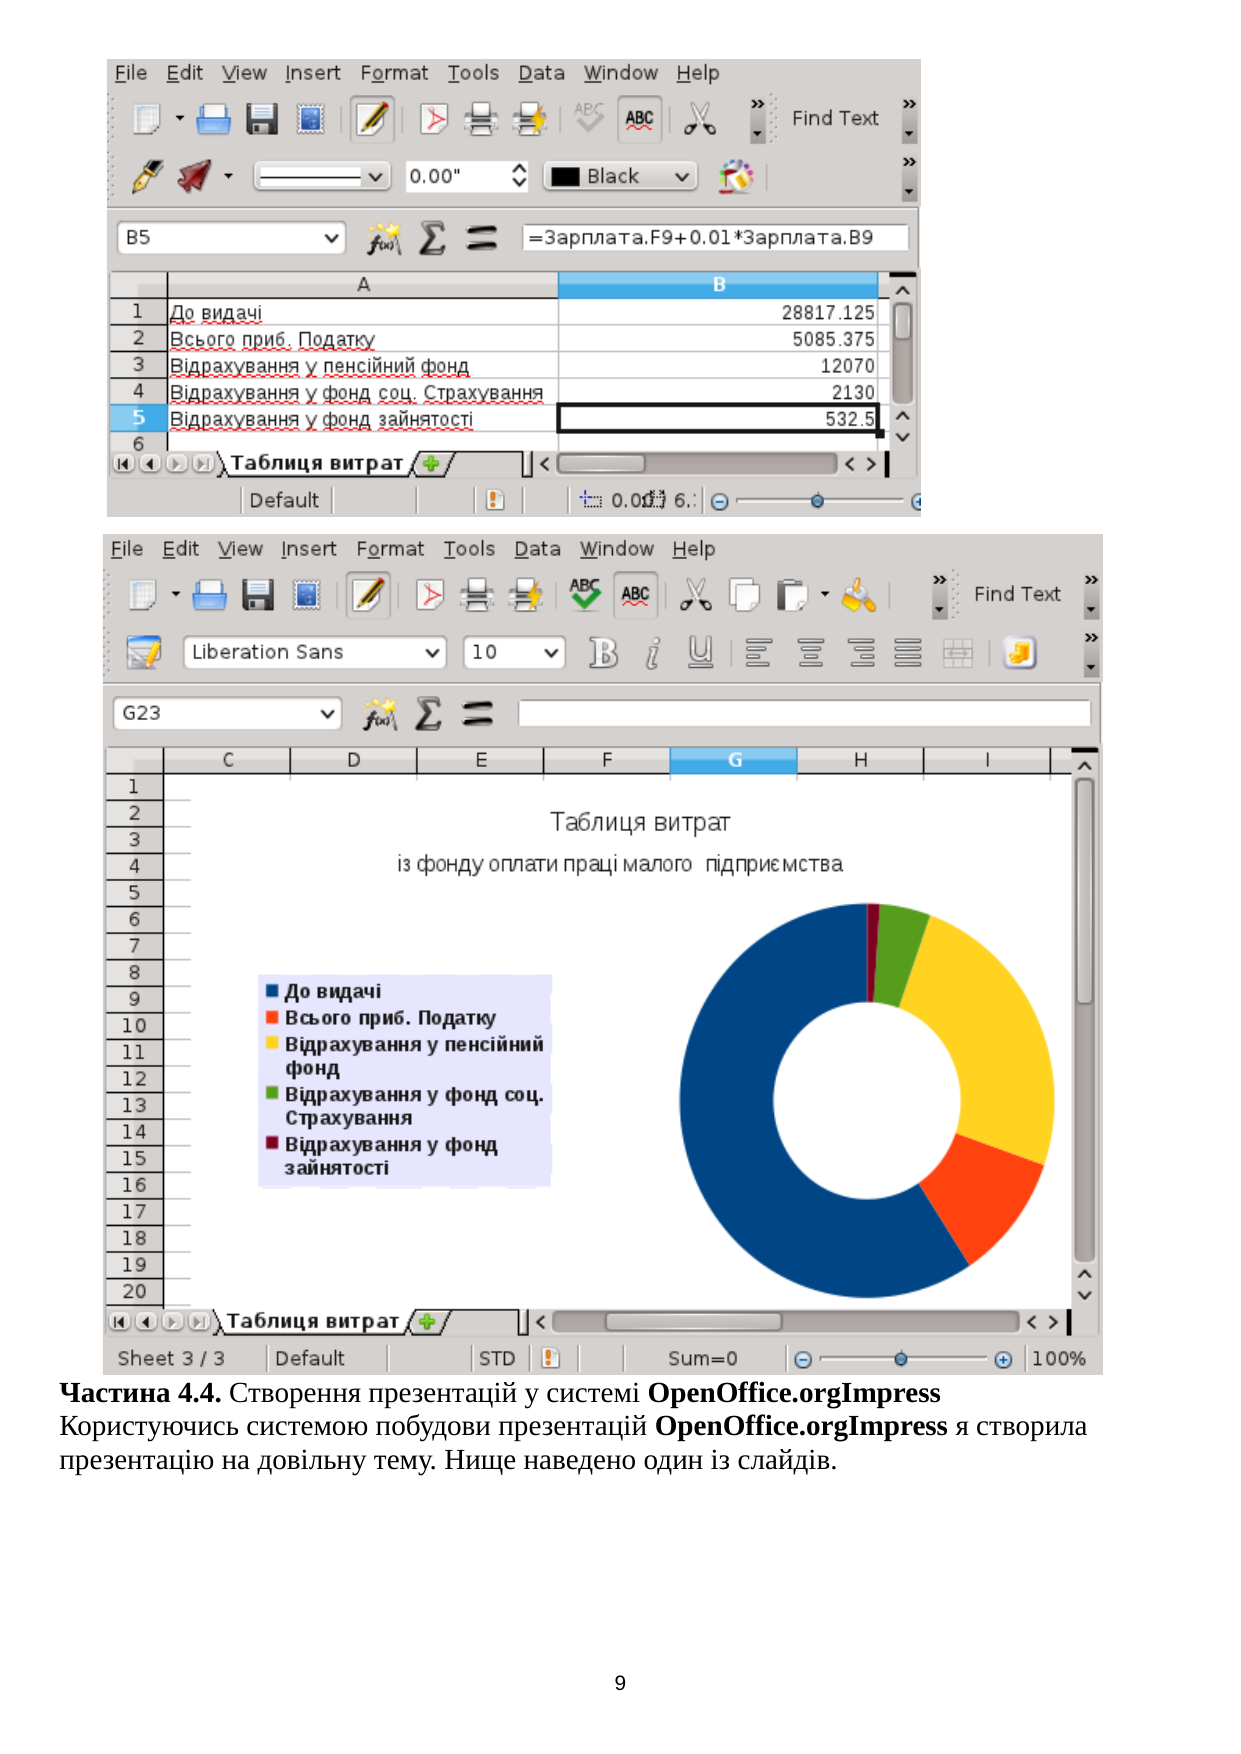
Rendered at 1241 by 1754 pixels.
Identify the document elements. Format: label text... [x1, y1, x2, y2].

picture [102, 534, 1103, 1375]
text Користуючись системою побудови презентацій OpenOffice.orgImpress я створила [59, 1408, 1181, 1442]
picture [106, 59, 921, 517]
text Частина 4.4. Створення презентацій у системі OpenOffice.orgImpress [59, 542, 1181, 1408]
text презентацію на довільну тему. Нище наведено один із слайдів. [59, 1442, 1181, 1476]
